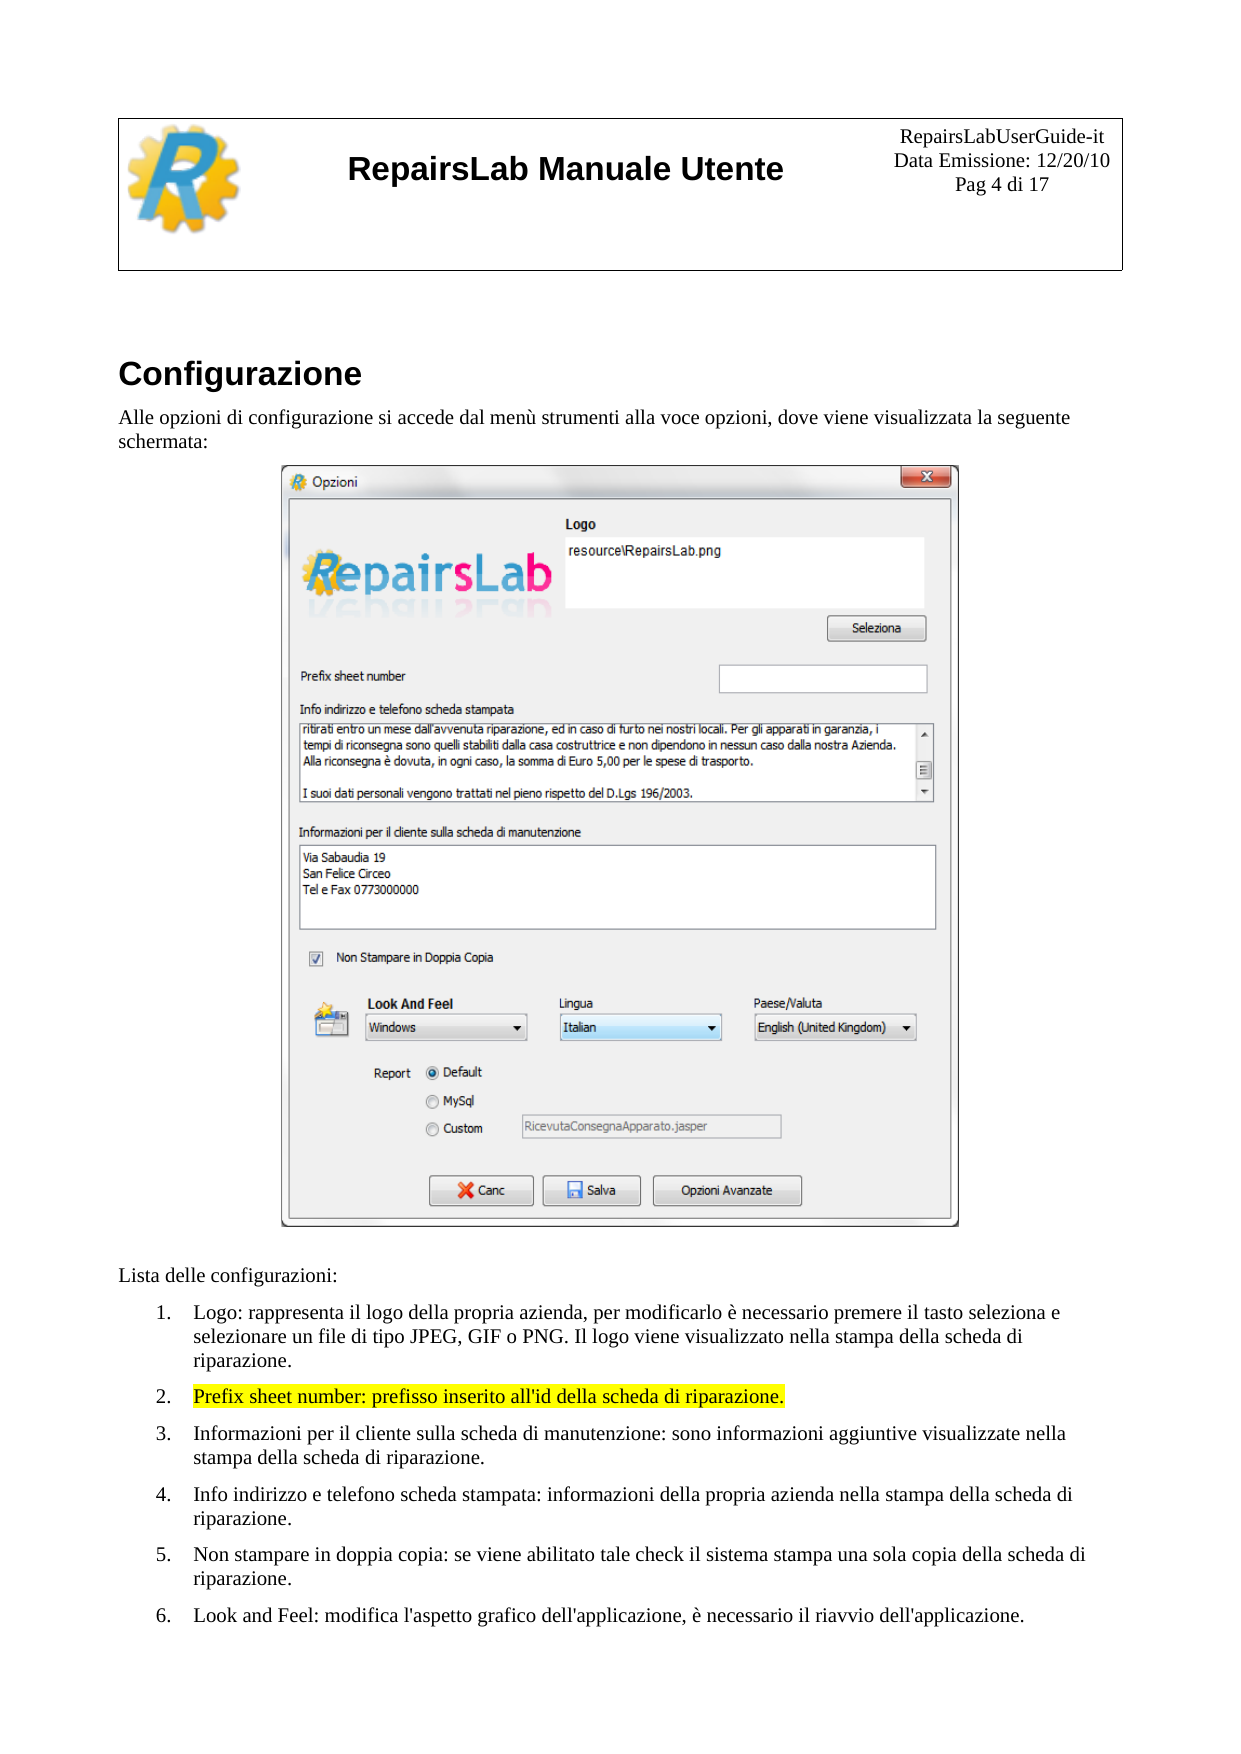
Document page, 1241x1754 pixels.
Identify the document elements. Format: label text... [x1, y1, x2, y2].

list Info indirizzo e telefono scheda stampata: informazioni della propria azienda nella stampa della scheda di riparazione. [156, 1481, 1122, 1529]
list Informazioni per il cliente sulla scheda di manutenzione: sono informazioni aggiuntive visualizzate nella stampa della scheda di riparazione. [156, 1421, 1122, 1469]
text Alle opzioni di configurazione si accede dal menù strumenti alla voce opzioni, dove viene visualizzata la seguente schermata: [118, 405, 1122, 453]
list Logo: rappresenta il logo della propria azienda, per modificarlo è necessario premere il tasto seleziona e selezionare un file di tipo JPEG, GIF o PNG. Il logo viene visualizzato nella stampa della scheda di riparazione. [156, 1299, 1122, 1372]
list Non stampare in doppia copia: se viene abilitato tale check il sistema stampa una sola copia della scheda di riparazione. [156, 1542, 1122, 1590]
list Prefix sheet number: prefisso inserito all'id della scheda di riparazione. [156, 1384, 1122, 1408]
picture [127, 123, 241, 236]
subtitle Configurazione [118, 353, 1122, 392]
text Lista delle configurazioni: [118, 1263, 1122, 1287]
picture [281, 465, 959, 1227]
list Look and Feel: modifica l'aspetto grafico dell'applicazione, è necessario il riavvio dell'applicazione. [156, 1603, 1122, 1627]
